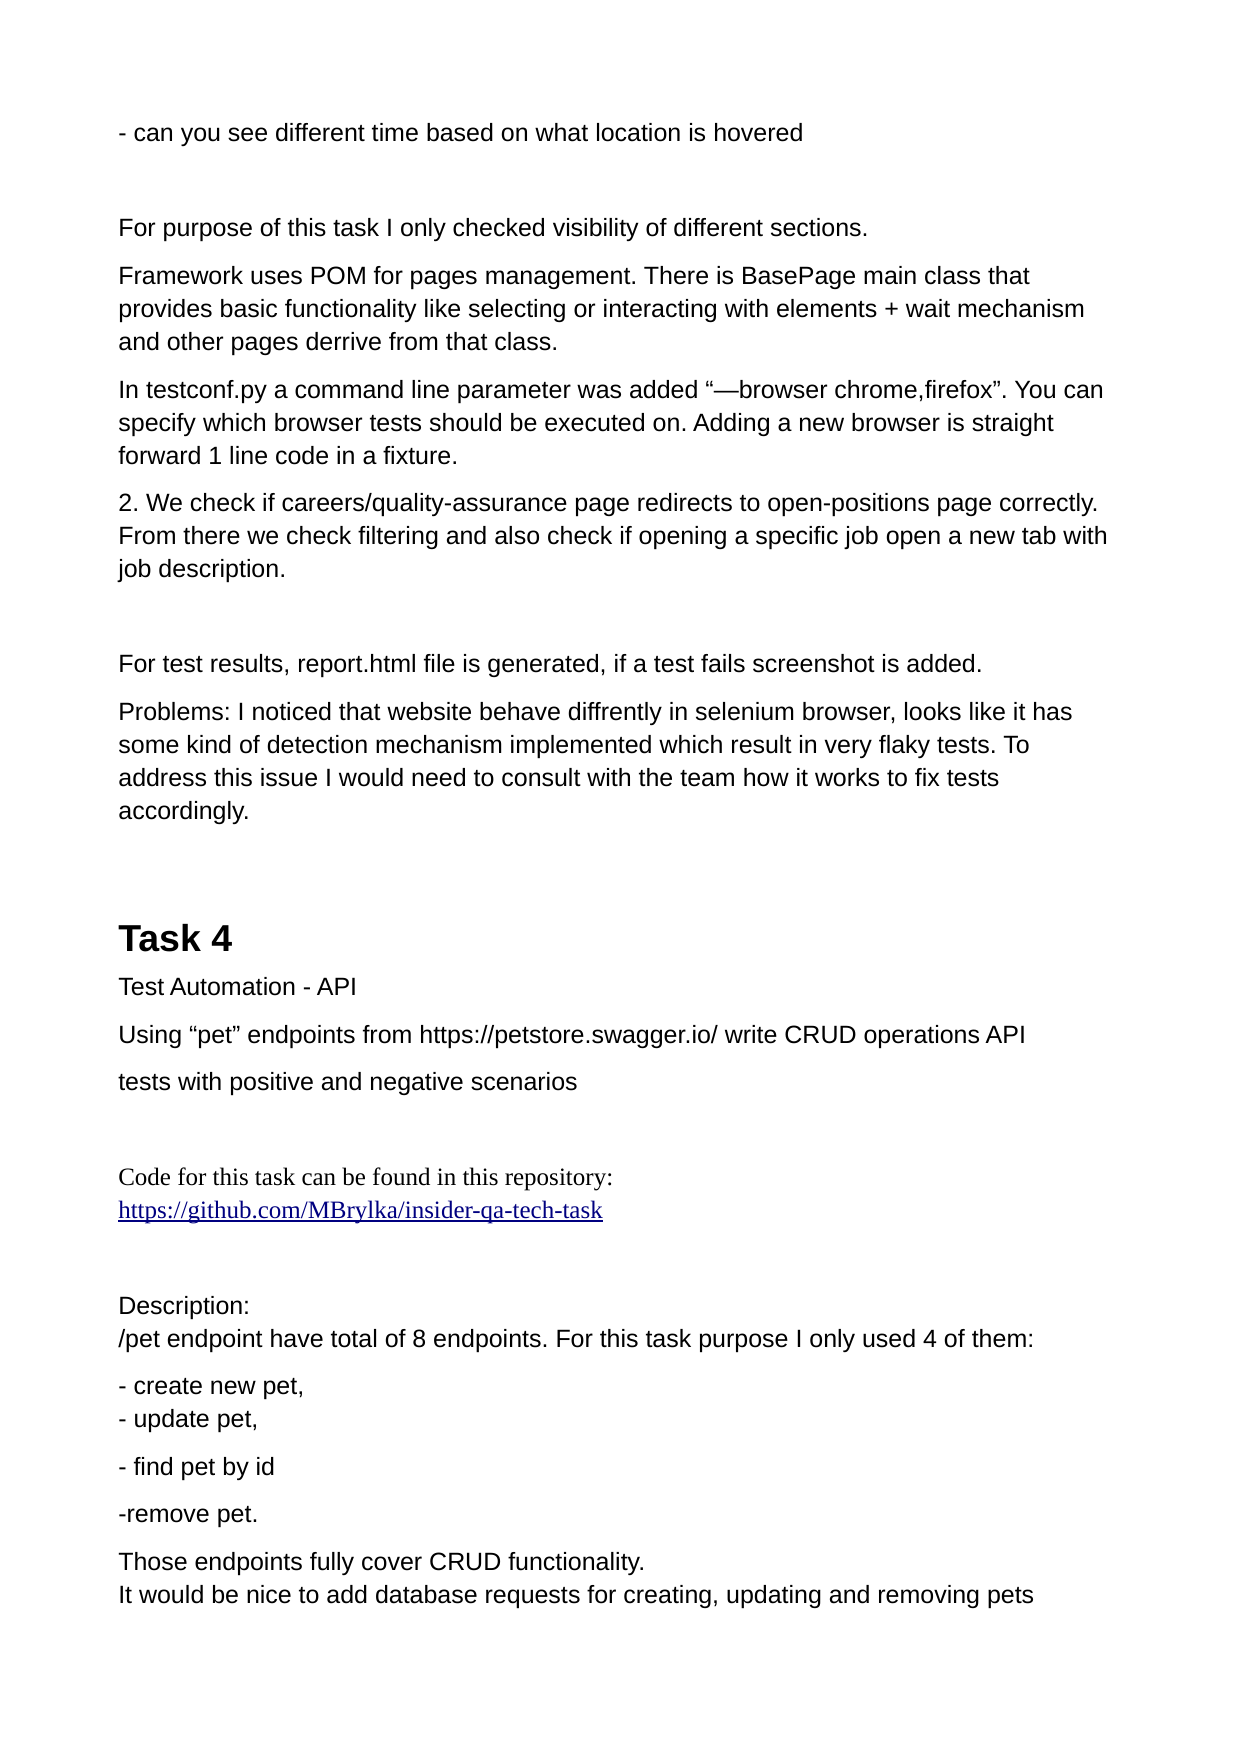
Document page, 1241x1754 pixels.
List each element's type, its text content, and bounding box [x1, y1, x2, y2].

text Using “pet” endpoints from https://petstore.swagger.io/ write CRUD operations API [118, 1019, 1122, 1048]
subtitle Task 4 [118, 916, 1122, 959]
text Code for this task can be found in this repository: https://github.com/MBrylka/insider-qa-tech-task [118, 1162, 1122, 1224]
text tests with positive and negative scenarios [118, 1067, 1122, 1096]
text -remove pet. [118, 1499, 1122, 1528]
text In testconf.py a command line parameter was added “—browser chrome,firefox”. You can specify which browser tests should be executed on. Adding a new browser is straight forward 1 line code in a fixture. [118, 374, 1122, 469]
text Those endpoints fully cover CRUD functionality. It would be nice to add database requests for creating, updating and removing pets [118, 1547, 1122, 1609]
text For purpose of this task I only checked visibility of different sections. [118, 213, 1122, 242]
text - find pet by id [118, 1452, 1122, 1481]
text 2. We check if careers/quality-assurance page redirects to open-positions page correctly. From there we check filtering and also check if opening a specific job open a new tab with job description. [118, 488, 1122, 583]
text - create new pet, - update pet, [118, 1371, 1122, 1433]
text Description: /pet endpoint have total of 8 endpoints. For this task purpose I only used 4 of them: [118, 1291, 1122, 1352]
text - can you see different time based on what location is hovered [118, 118, 1122, 147]
text Problems: I noticed that website behave diffrently in selenium browser, looks like it has some kind of detection mechanism implemented which result in very flaky tests. To address this issue I would need to consult with the team how it works to fix tests accordingly. [118, 697, 1122, 825]
text Framework uses POM for pages management. There is BasePage main class that provides basic functionality like selecting or interacting with elements + wait mechanism and other pages derrive from that class. [118, 261, 1122, 356]
text Test Automation - API [118, 972, 1122, 1001]
text For test results, report.html file is generated, if a test fails screenshot is added. [118, 649, 1122, 678]
